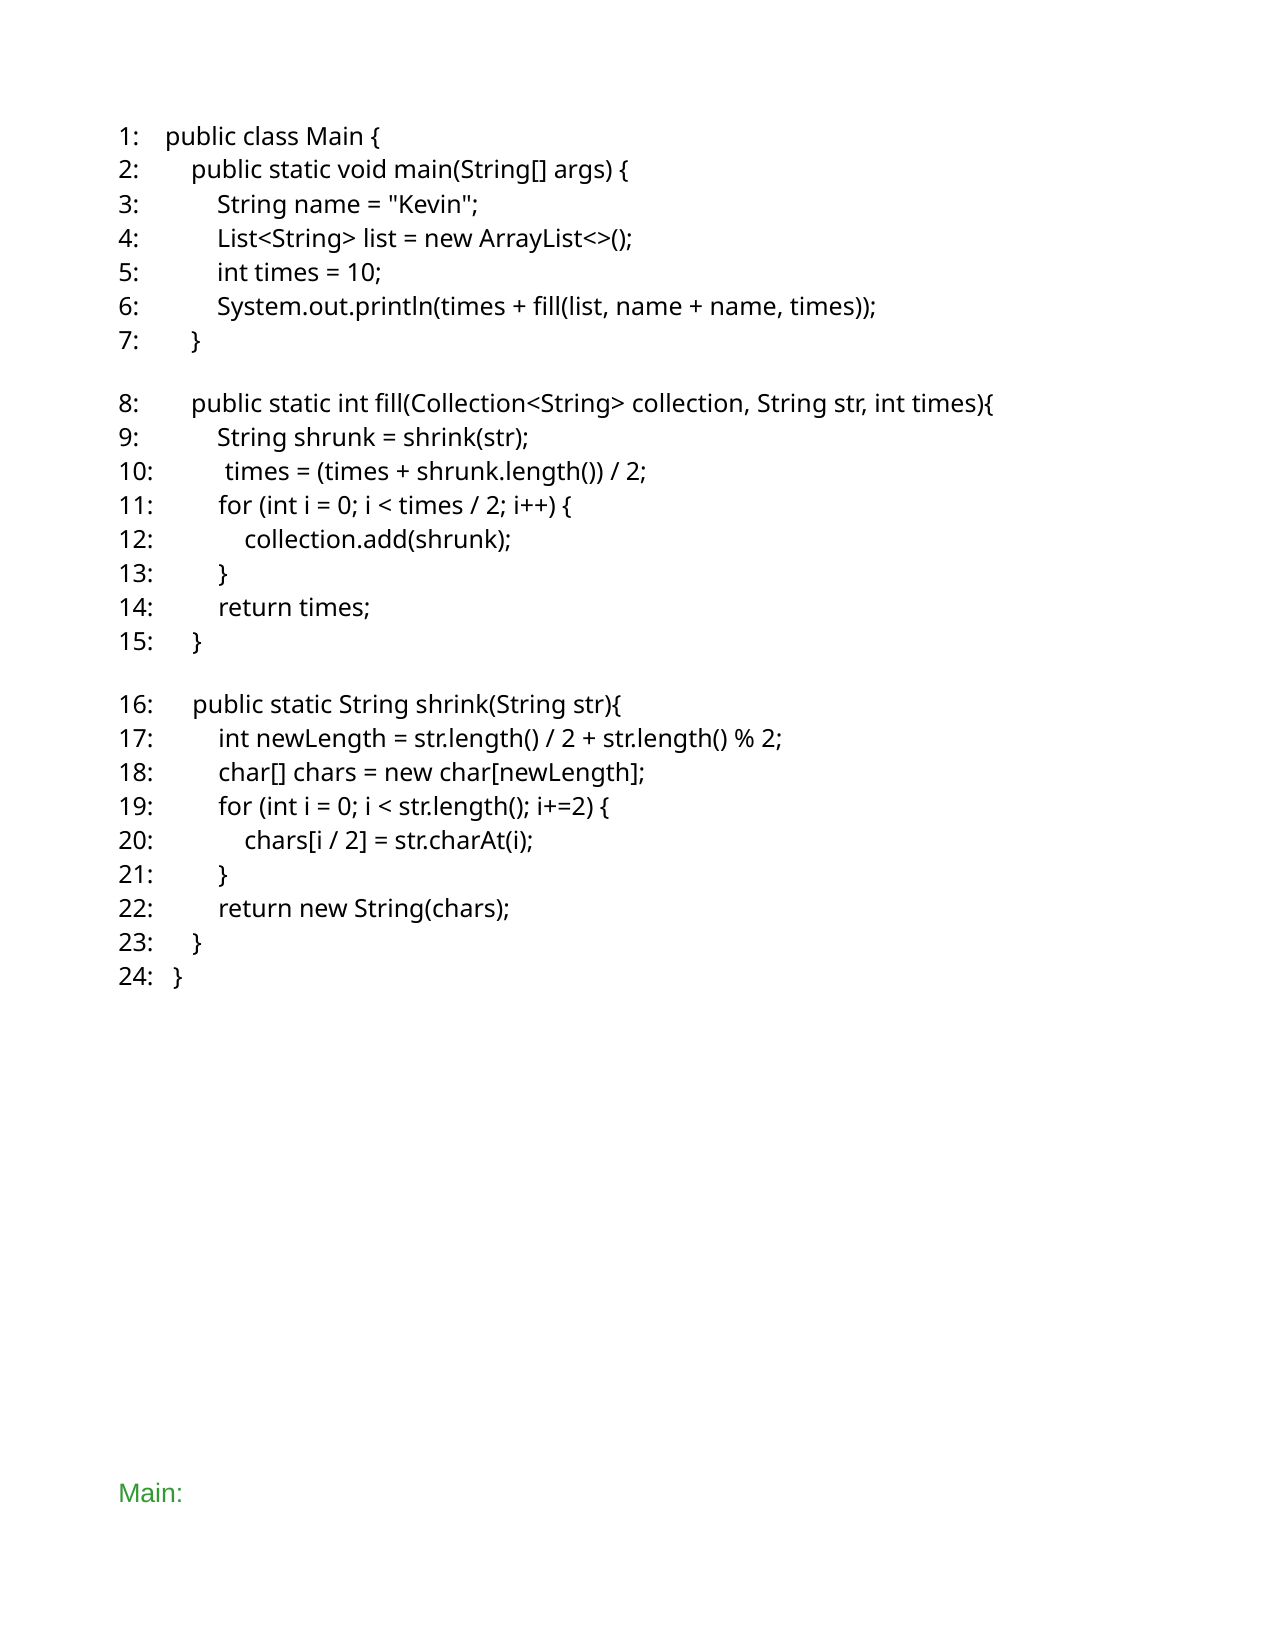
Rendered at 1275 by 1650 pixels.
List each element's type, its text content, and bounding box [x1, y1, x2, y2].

text 2: public static void main(String[] args) { [118, 152, 1275, 186]
text Main: [118, 1478, 1157, 1508]
text 23: } [118, 925, 1275, 959]
text 10: times = (times + shrunk.length()) / 2; [118, 453, 1275, 487]
text 13: } [118, 556, 1275, 590]
text 9: String shrunk = shrink(str); [118, 419, 1275, 453]
text 6: System.out.println(times + fill(list, name + name, times)); [118, 288, 1275, 322]
text 18: char[] chars = new char[newLength]; [118, 755, 1275, 789]
text 12: collection.add(shrunk); [118, 522, 1275, 556]
text 4: List<String> list = new ArrayList<>(); [118, 220, 1275, 254]
text 8: public static int fill(Collection<String> collection, String str, int times){ [118, 385, 1275, 419]
text 21: } [118, 857, 1275, 891]
text 5: int times = 10; [118, 254, 1275, 288]
text 22: return new String(chars); [118, 891, 1275, 925]
text 24: } [118, 959, 1157, 993]
text 19: for (int i = 0; i < str.length(); i+=2) { [118, 789, 1275, 823]
text 3: String name = "Kevin"; [118, 186, 1275, 220]
text 20: chars[i / 2] = str.charAt(i); [118, 823, 1275, 857]
text 14: return times; [118, 590, 1275, 624]
text 15: } [118, 624, 1275, 658]
text 17: int newLength = str.length() / 2 + str.length() % 2; [118, 721, 1275, 755]
text 16: public static String shrink(String str){ [118, 687, 1275, 721]
text 7: } [118, 322, 1275, 357]
text 11: for (int i = 0; i < times / 2; i++) { [118, 487, 1275, 522]
text 1: public class Main { [118, 118, 1157, 152]
